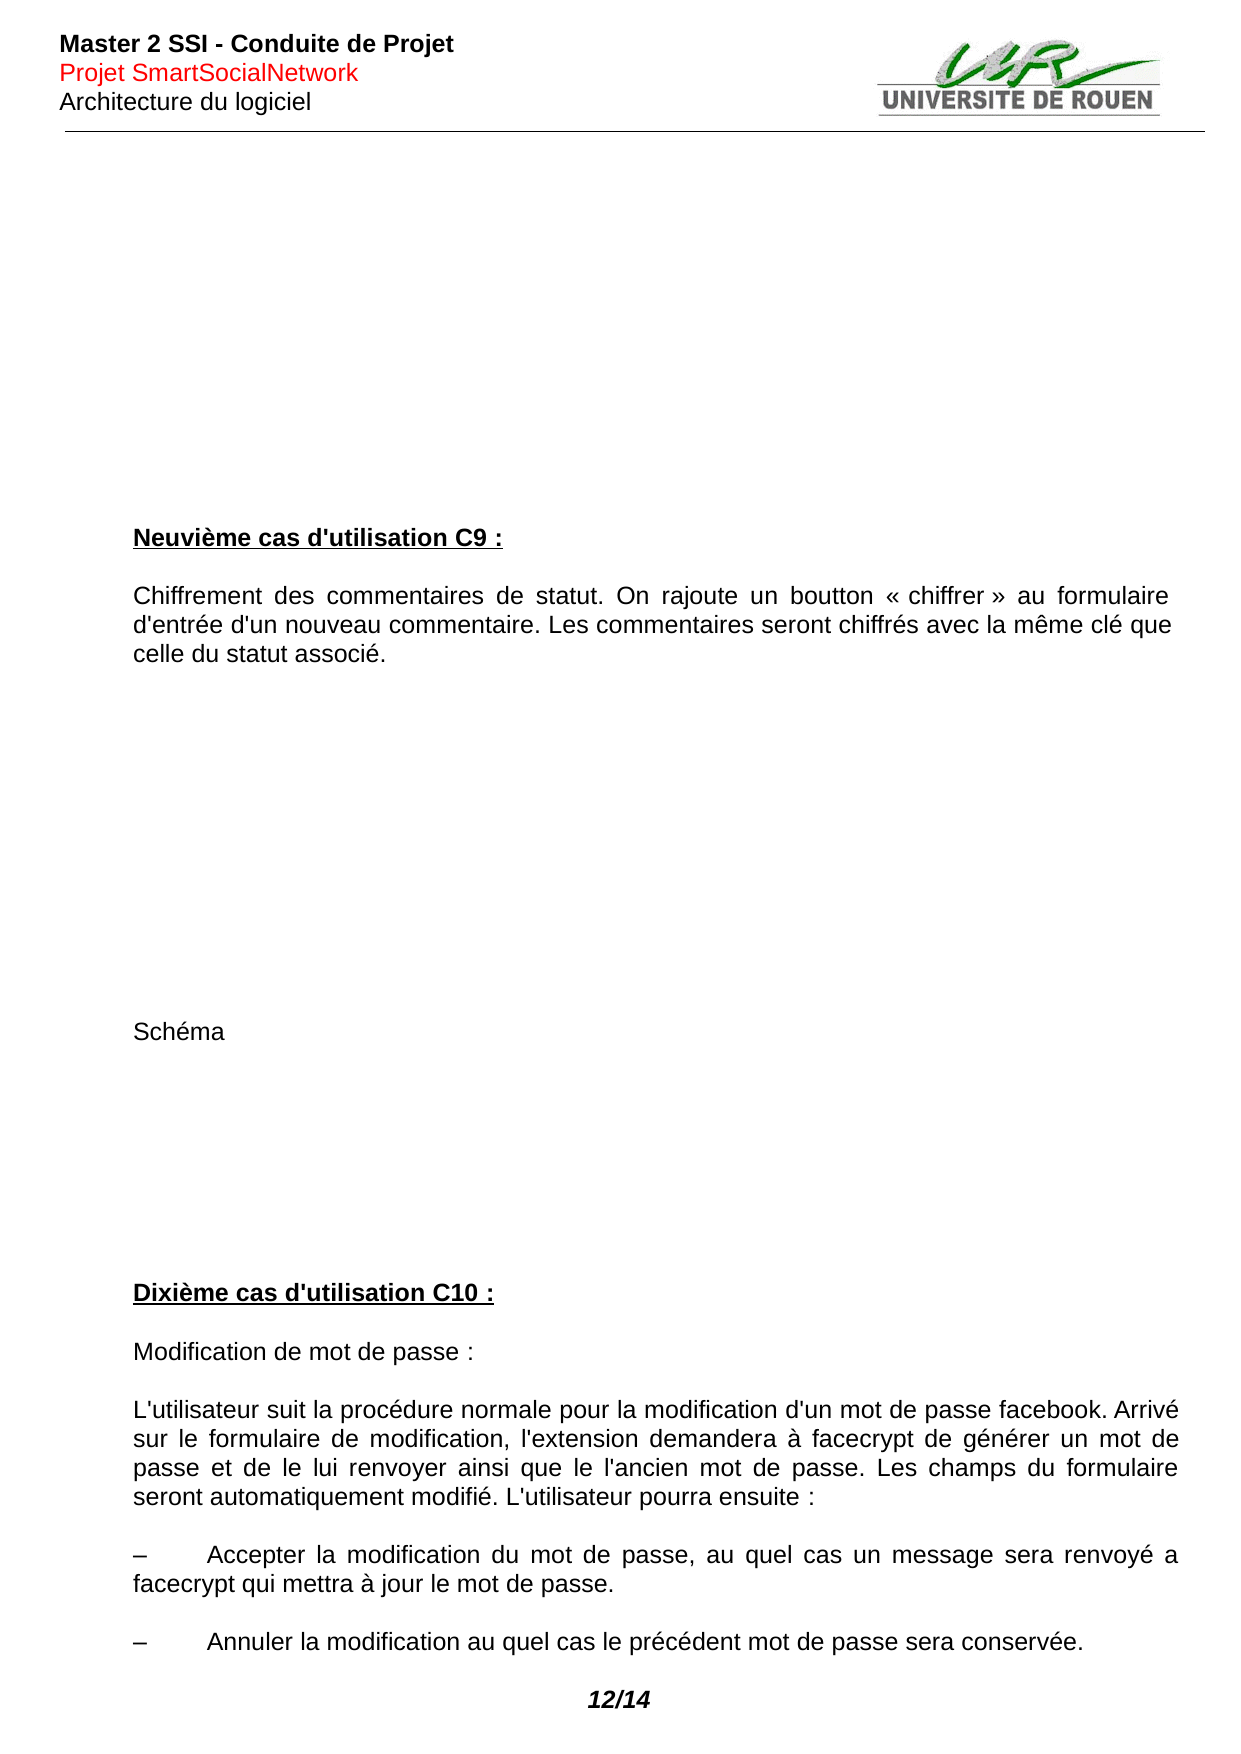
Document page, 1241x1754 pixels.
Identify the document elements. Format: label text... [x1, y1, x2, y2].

text Chiffrement des commentaires de statut. On rajoute un boutton « chiffrer » au formulaire d'entrée d'un nouveau commentaire. Les commentaires seront chiffrés avec la même clé que celle du statut associé. [59, 581, 1181, 668]
text Neuvième cas d'utilisation C9 : [133, 523, 1181, 552]
list Annuler la modification au quel cas le précédent mot de passe sera conservée. [133, 1627, 1181, 1656]
text L'utilisateur suit la procédure normale pour la modification d'un mot de passe facebook. Arrivé sur le formulaire de modification, l'extension demandera à facecrypt de générer un mot de passe et de le lui renvoyer ainsi que le l'ancien mot de passe. Les champs du formulaire seront automatiquement modifié. L'utilisateur pourra ensuite : [133, 1394, 1181, 1511]
text Modification de mot de passe : [133, 1336, 1181, 1365]
list Accepter la modification du mot de passe, au quel cas un message sera renvoyé a facecrypt qui mettra à jour le mot de passe. [133, 1540, 1181, 1598]
text Dixième cas d'utilisation C10 : [133, 1278, 1181, 1307]
picture [872, 32, 1170, 118]
text Schéma [133, 1017, 1181, 1046]
